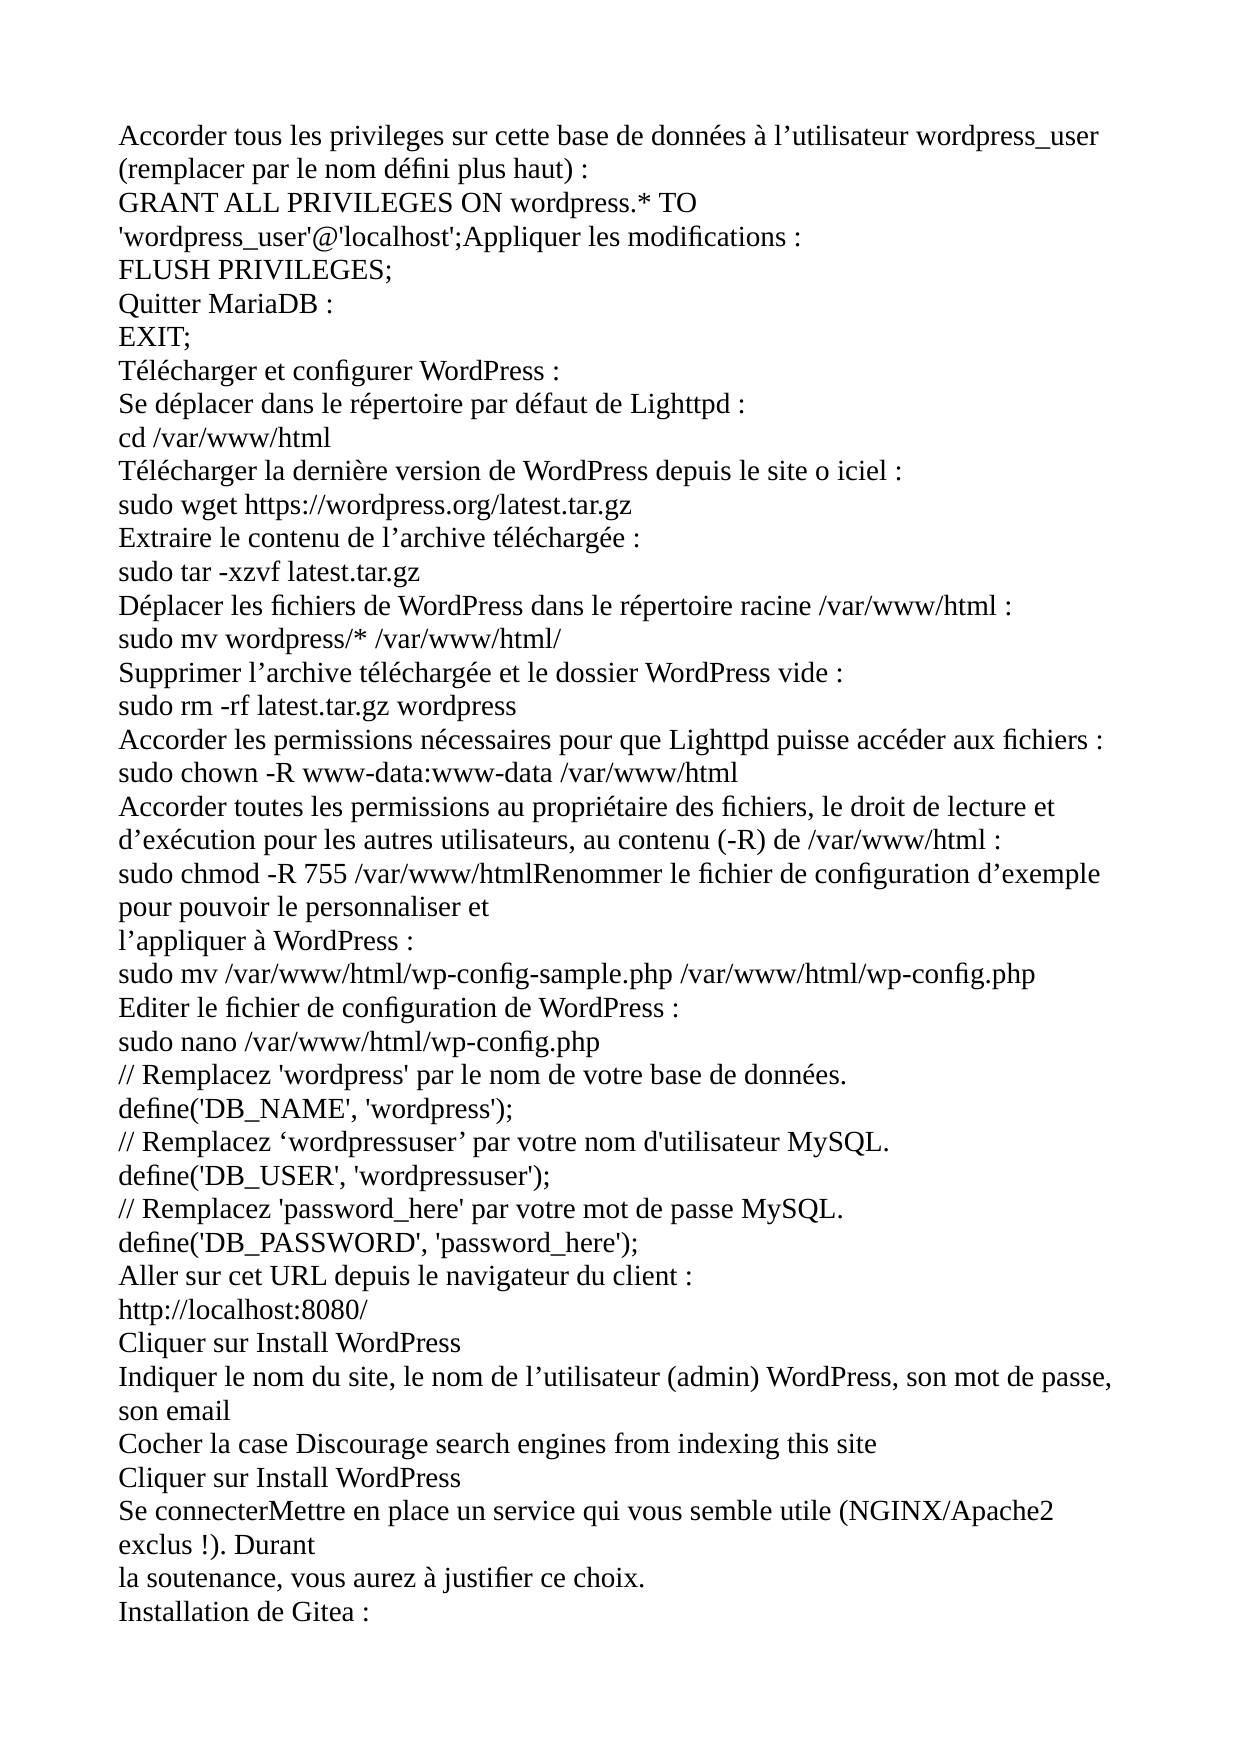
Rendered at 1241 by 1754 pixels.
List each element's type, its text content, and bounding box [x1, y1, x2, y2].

text deﬁne('DB_NAME', 'wordpress'); [118, 1091, 1122, 1124]
text Télécharger la dernière version de WordPress depuis le site o iciel : [118, 453, 1122, 487]
text // Remplacez 'password_here' par votre mot de passe MySQL. [118, 1191, 1122, 1225]
text EXIT; [118, 319, 1122, 353]
text Déplacer les ﬁchiers de WordPress dans le répertoire racine /var/www/html : [118, 588, 1122, 621]
text Installation de Gitea : [118, 1594, 1122, 1627]
text // Remplacez ‘wordpressuser’ par votre nom d'utilisateur MySQL. [118, 1124, 1122, 1158]
text Se déplacer dans le répertoire par défaut de Lighttpd : [118, 386, 1122, 420]
text http://localhost:8080/ [118, 1292, 1122, 1326]
text Editer le ﬁchier de conﬁguration de WordPress : [118, 990, 1122, 1024]
text l’appliquer à WordPress : [118, 923, 1122, 957]
text son email [118, 1393, 1122, 1426]
text cd /var/www/html [118, 420, 1122, 453]
text Supprimer l’archive téléchargée et le dossier WordPress vide : [118, 655, 1122, 688]
text Quitter MariaDB : [118, 286, 1122, 319]
text deﬁne('DB_PASSWORD', 'password_here'); [118, 1225, 1122, 1258]
text sudo chown -R www-data:www-data /var/www/html [118, 755, 1122, 789]
text Cliquer sur Install WordPress [118, 1326, 1122, 1359]
text Se connecterMettre en place un service qui vous semble utile (NGINX/Apache2 exclus !). Durant [118, 1493, 1122, 1560]
text // Remplacez 'wordpress' par le nom de votre base de données. [118, 1057, 1122, 1091]
text deﬁne('DB_USER', 'wordpressuser'); [118, 1158, 1122, 1191]
text sudo chmod -R 755 /var/www/htmlRenommer le ﬁchier de conﬁguration d’exemple pour pouvoir le personnaliser et [118, 856, 1122, 923]
text Accorder toutes les permissions au propriétaire des ﬁchiers, le droit de lecture et [118, 789, 1122, 822]
text Indiquer le nom du site, le nom de l’utilisateur (admin) WordPress, son mot de passe, [118, 1359, 1122, 1393]
text sudo wget https://wordpress.org/latest.tar.gz [118, 487, 1122, 521]
text Cocher la case Discourage search engines from indexing this site [118, 1426, 1122, 1460]
text Télécharger et conﬁgurer WordPress : [118, 353, 1122, 386]
text sudo rm -rf latest.tar.gz wordpress [118, 688, 1122, 722]
text sudo tar -xzvf latest.tar.gz [118, 554, 1122, 588]
text sudo mv wordpress/* /var/www/html/ [118, 621, 1122, 655]
text GRANT ALL PRIVILEGES ON wordpress.* TO 'wordpress_user'@'localhost';Appliquer les modiﬁcations : [118, 185, 1122, 252]
text sudo nano /var/www/html/wp-conﬁg.php [118, 1024, 1122, 1057]
text la soutenance, vous aurez à justiﬁer ce choix. [118, 1560, 1122, 1594]
text (remplacer par le nom déﬁni plus haut) : [118, 152, 1122, 185]
text Extraire le contenu de l’archive téléchargée : [118, 521, 1122, 554]
text FLUSH PRIVILEGES; [118, 252, 1122, 286]
text sudo mv /var/www/html/wp-conﬁg-sample.php /var/www/html/wp-conﬁg.php [118, 957, 1122, 990]
text Accorder tous les privileges sur cette base de données à l’utilisateur wordpress_user [118, 118, 1122, 152]
text Aller sur cet URL depuis le navigateur du client : [118, 1258, 1122, 1292]
text d’exécution pour les autres utilisateurs, au contenu (-R) de /var/www/html : [118, 822, 1122, 856]
text Cliquer sur Install WordPress [118, 1460, 1122, 1493]
text Accorder les permissions nécessaires pour que Lighttpd puisse accéder aux ﬁchiers : [118, 722, 1122, 755]
